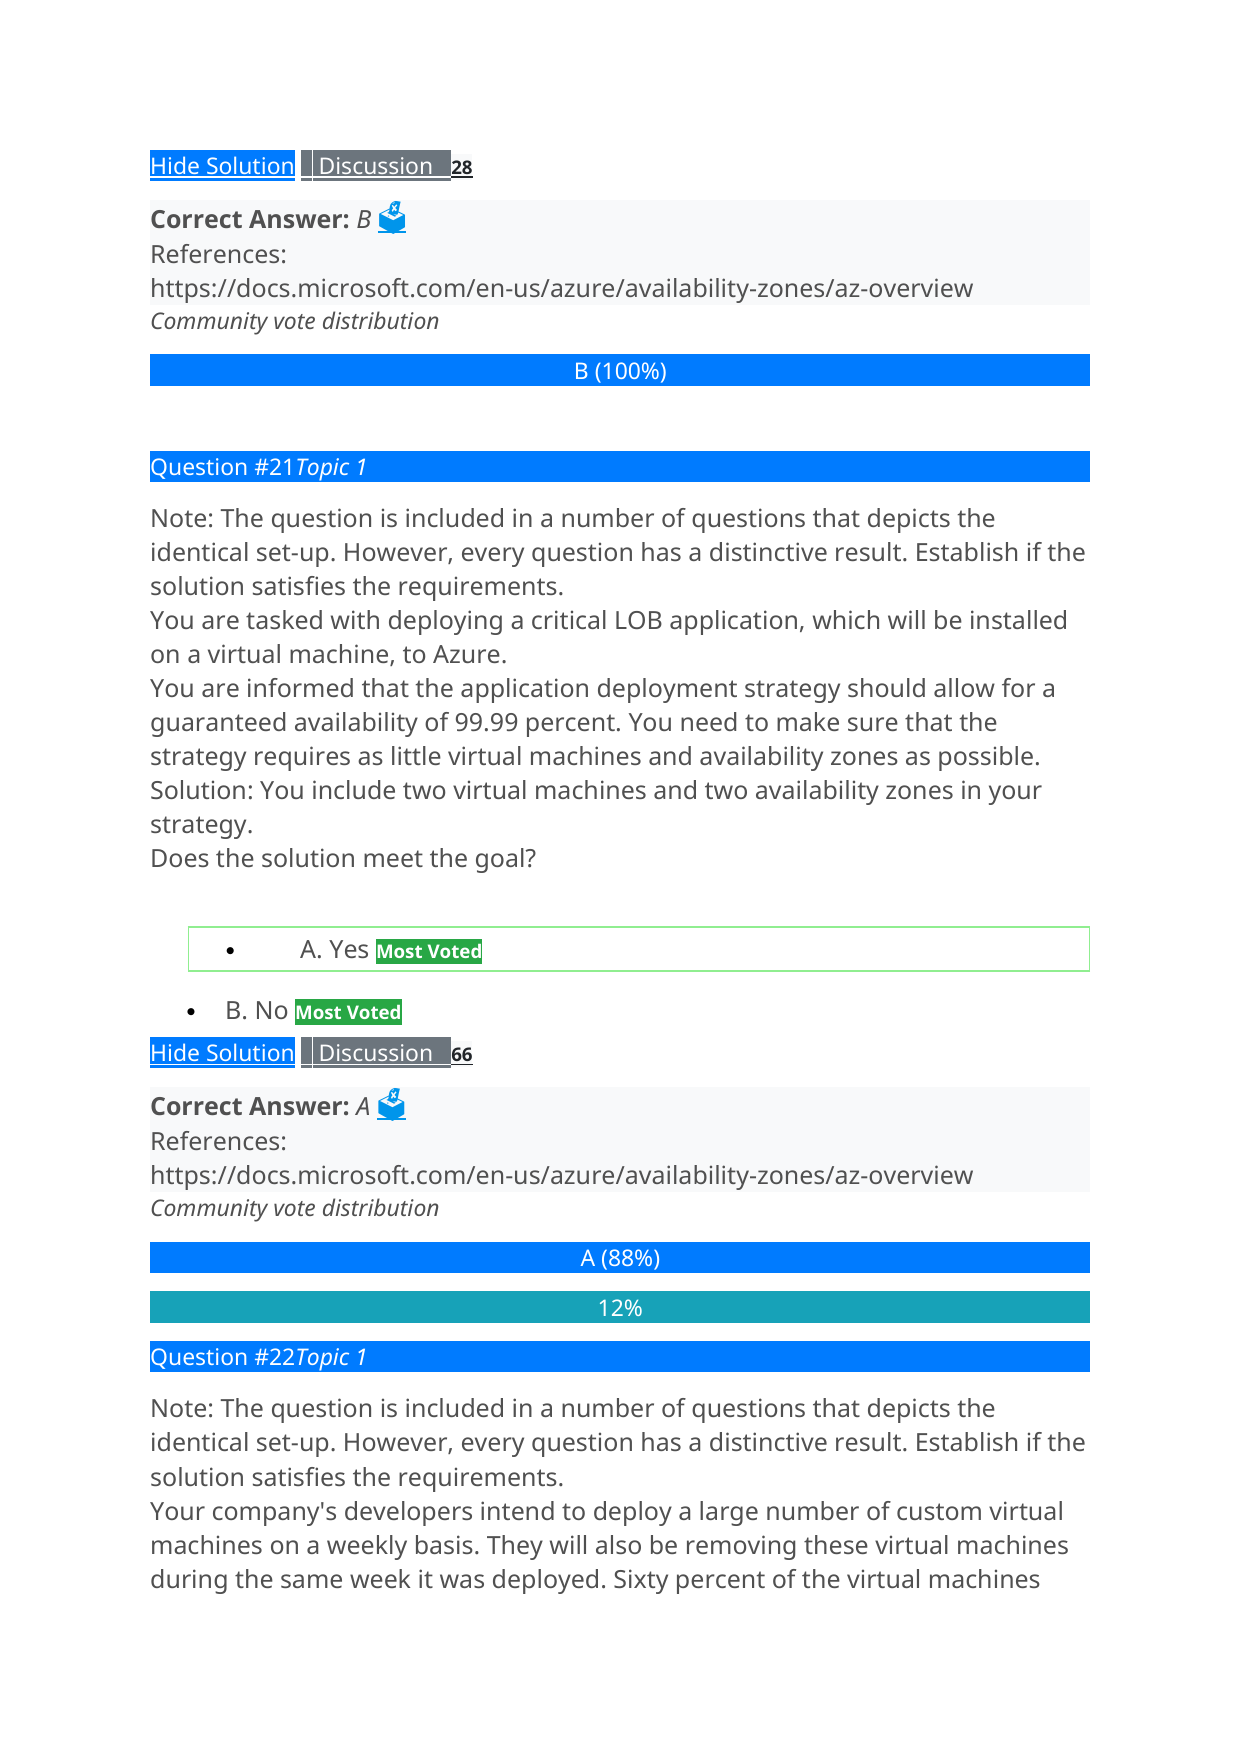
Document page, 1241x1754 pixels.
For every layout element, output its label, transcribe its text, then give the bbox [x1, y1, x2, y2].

text Note: The question is included in a number of questions that depicts the identical set-up. However, every question has a distinctive result. Establish if the solution satisfies the requirements. Your company's developers intend to deploy a large number of custom virtual machines on a weekly basis. They will also be removing these virtual machines during the same week it was deployed. Sixty percent of the virtual machines [150, 1391, 1090, 1595]
text B (100%) [150, 354, 1090, 386]
list B. No Most Voted [187, 993, 1090, 1027]
text Community vote distribution [150, 305, 1090, 336]
text Hide Solution Discussion 66 [150, 1037, 1090, 1068]
text 12% [150, 1291, 1090, 1323]
list A. Yes Most Voted [189, 928, 1089, 970]
text A (88%) [150, 1242, 1090, 1273]
text Question #21Topic 1 [150, 451, 1090, 482]
text Community vote distribution [150, 1192, 1090, 1223]
text Question #22Topic 1 [150, 1341, 1090, 1372]
text Hide Solution Discussion 28 [150, 150, 1090, 181]
text Correct Answer: B 🗳️ References: https://docs.microsoft.com/en-us/azure/availability-zones/az-overview [150, 200, 1090, 305]
text Note: The question is included in a number of questions that depicts the identical set-up. However, every question has a distinctive result. Establish if the solution satisfies the requirements. You are tasked with deploying a critical LOB application, which will be installed on a virtual machine, to Azure. You are informed that the application deployment strategy should allow for a guaranteed availability of 99.99 percent. You need to make sure that the strategy requires as little virtual machines and availability zones as possible. Solution: You include two virtual machines and two availability zones in your strategy. Does the solution meet the goal? [150, 501, 1090, 875]
text Correct Answer: A 🗳️ References: https://docs.microsoft.com/en-us/azure/availability-zones/az-overview [150, 1087, 1090, 1192]
